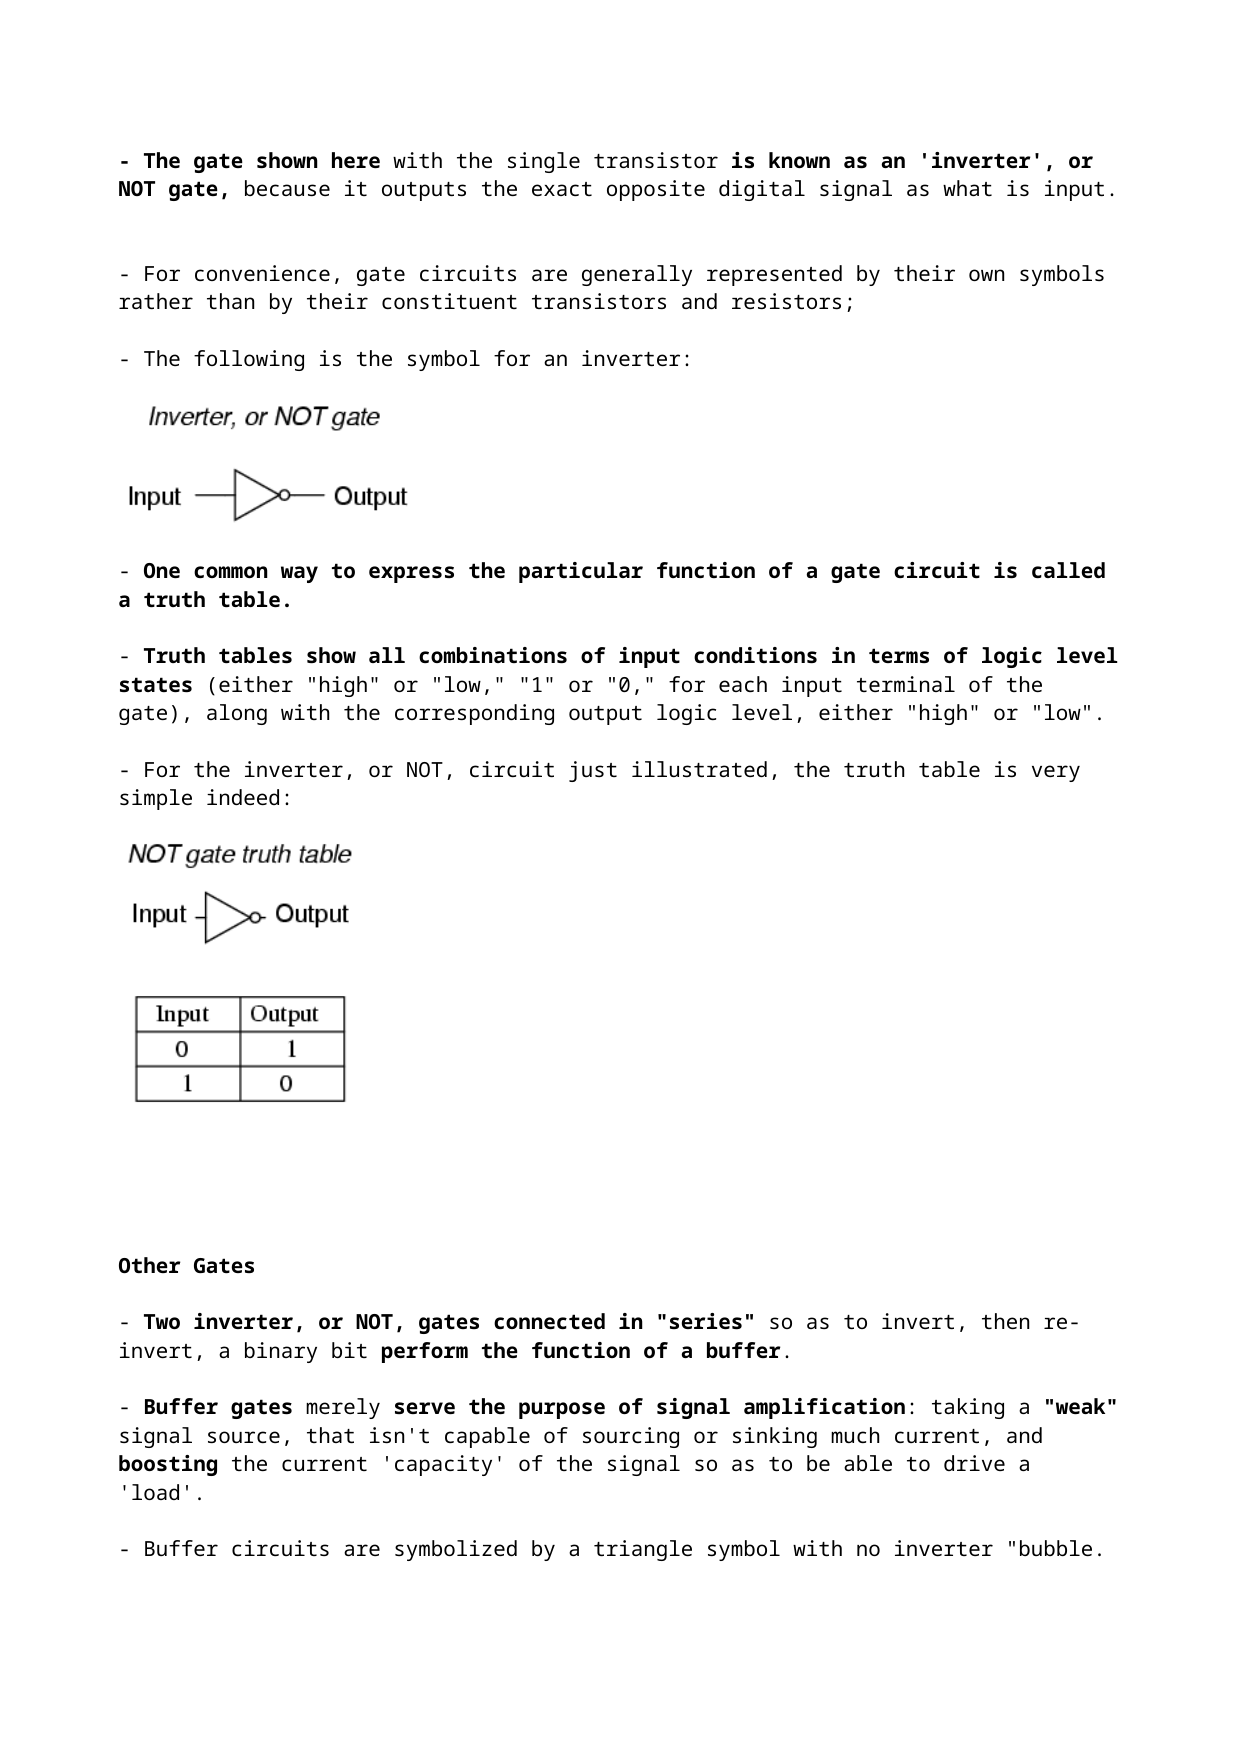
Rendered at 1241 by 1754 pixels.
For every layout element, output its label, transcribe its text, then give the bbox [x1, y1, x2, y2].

text - The following is the symbol for an inverter: [118, 344, 1122, 372]
text - Buffer gates merely serve the purpose of signal amplification: taking a "weak" signal source, that isn't capable of sourcing or sinking much current, and boosting the current 'capacity' of the signal so as to be able to drive a 'load'. [118, 1392, 1122, 1506]
text - Truth tables show all combinations of input conditions in terms of logic level states (either "high" or "low," "1" or "0," for each input terminal of the gate), along with the corresponding output logic level, either "high" or "low". [118, 641, 1122, 727]
text - For the inverter, or NOT, circuit just illustrated, the truth table is very simple indeed: [118, 755, 1122, 812]
text - Two inverter, or NOT, gates connected in "series" so as to invert, then re-invert, a binary bit perform the function of a buffer. [118, 1307, 1122, 1364]
text - Buffer circuits are symbolized by a triangle symbol with no inverter "bubble. [118, 1534, 1122, 1562]
text - For convenience, gate circuits are generally represented by their own symbols rather than by their constituent transistors and resistors; [118, 259, 1122, 316]
text - The gate shown here with the single transistor is known as an 'inverter', or NOT gate, because it outputs the exact opposite digital signal as what is input. [118, 146, 1122, 203]
text Other Gates [118, 1251, 1122, 1279]
text - One common way to express the particular function of a gate circuit is called a truth table. [118, 557, 1122, 613]
